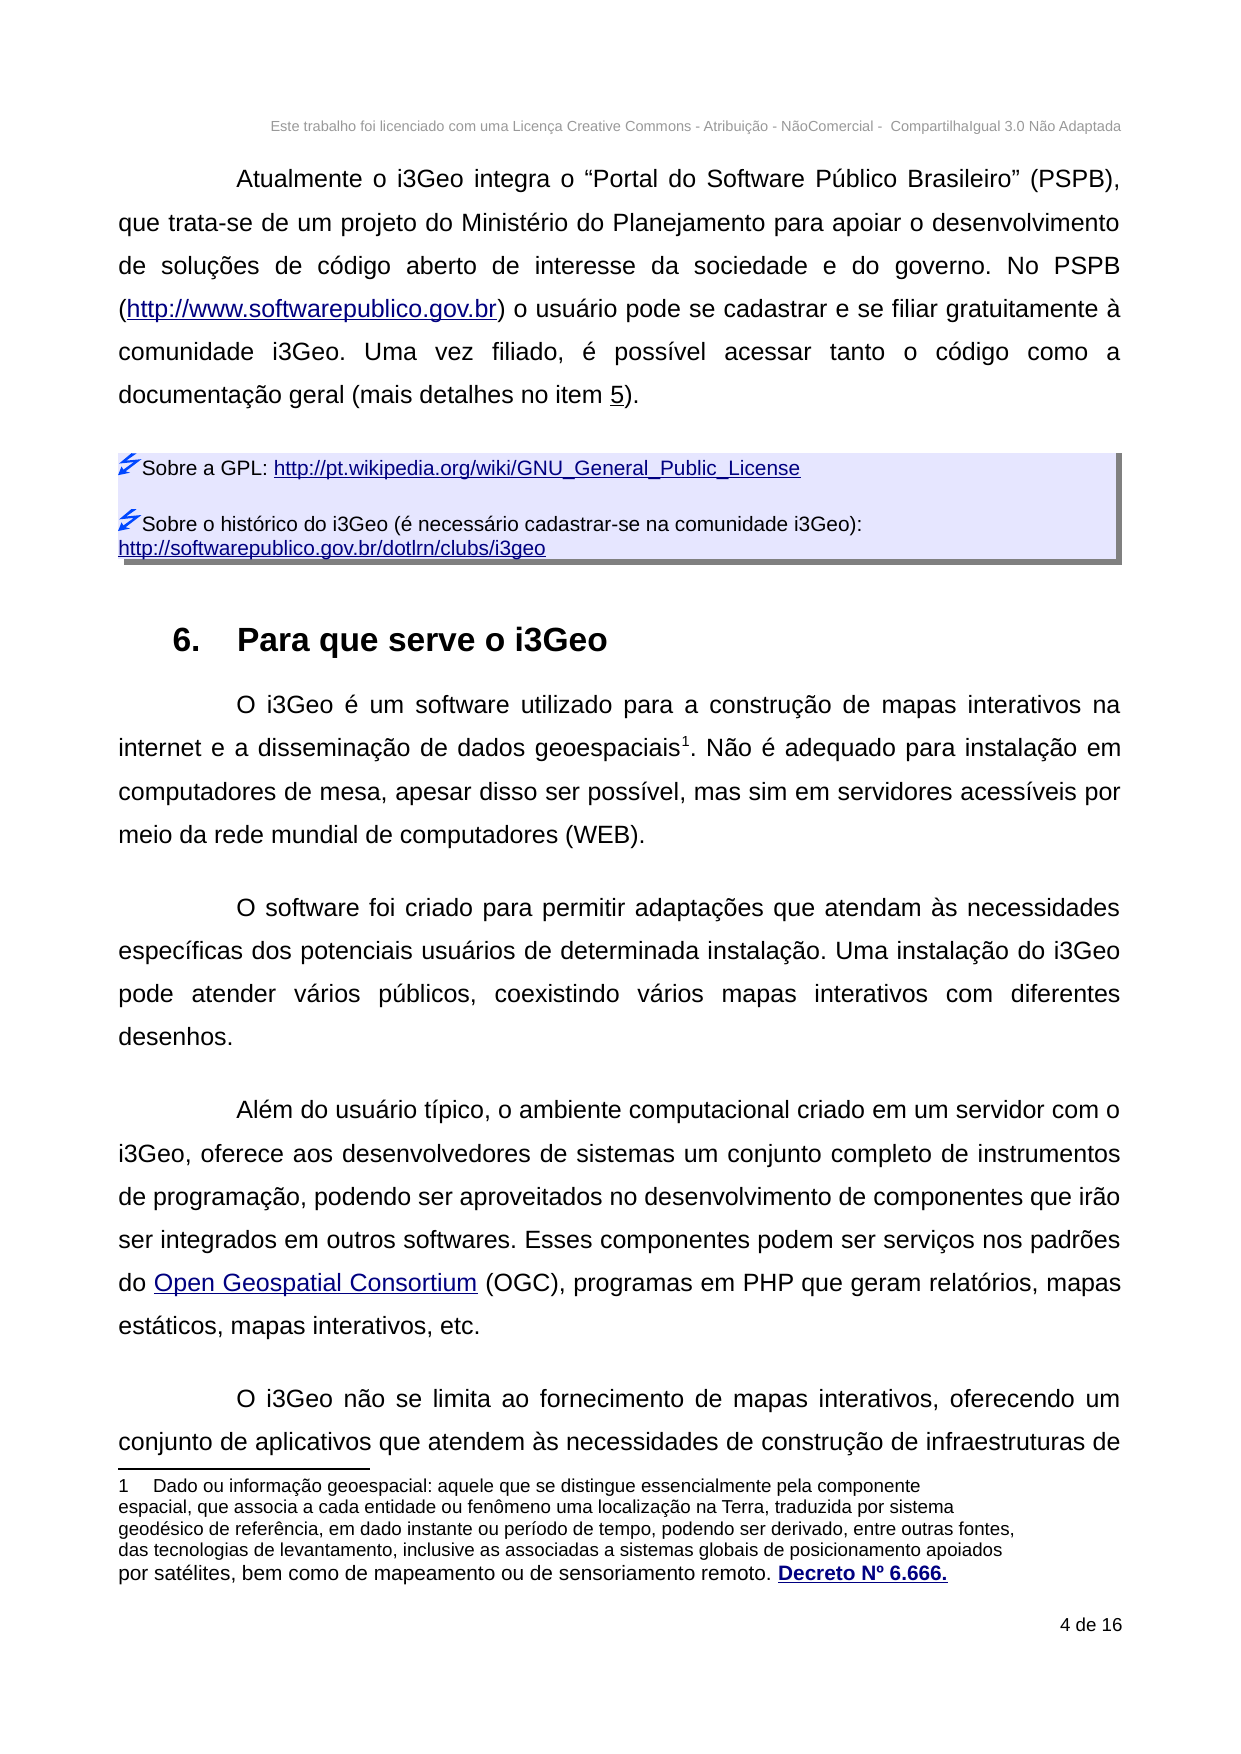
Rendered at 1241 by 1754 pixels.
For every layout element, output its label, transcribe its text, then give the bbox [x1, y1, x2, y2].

text espacial, que associa a cada entidade ou fenômeno uma localização na Terra, traduzida por sistema [118, 1496, 1122, 1518]
subtitle Para que serve o i3Geo [163, 620, 1077, 658]
text Sobre a GPL: http://pt.wikipedia.org/wiki/GNU_General_Public_License [118, 453, 1116, 479]
text por satélites, bem como de mapeamento ou de sensoriamento remoto. Decreto Nº 6.666. [118, 1561, 1122, 1585]
text O software foi criado para permitir adaptações que atendam às necessidades específicas dos potenciais usuários de determinada instalação. Uma instalação do i3Geo pode atender vários públicos, coexistindo vários mapas interativos com diferentes desenhos. [118, 893, 1122, 1051]
text Sobre o histórico do i3Geo (é necessário cadastrar-se na comunidade i3Geo): http://softwarepublico.gov.br/dotlrn/clubs/i3geo [118, 509, 1116, 559]
text O i3Geo não se limita ao fornecimento de mapas interativos, oferecendo um conjunto de aplicativos que atendem às necessidades de construção de infraestruturas de [118, 1384, 1122, 1456]
text das tecnologias de levantamento, inclusive as associadas a sistemas globais de posicionamento apoiados [118, 1539, 1122, 1561]
text Além do usuário típico, o ambiente computacional criado em um servidor com o i3Geo, oferece aos desenvolvedores de sistemas um conjunto completo de instrumentos de programação, podendo ser aproveitados no desenvolvimento de componentes que irão ser integrados em outros softwares. Esses componentes podem ser serviços nos padrões do Open Geospatial Consortium (OGC), programas em PHP que geram relatórios, mapas estáticos, mapas interativos, etc. [118, 1095, 1122, 1340]
text Dado ou informação geoespacial: aquele que se distingue essencialmente pela componente [118, 1474, 1122, 1496]
text Atualmente o i3Geo integra o “Portal do Software Público Brasileiro” (PSPB), que trata-se de um projeto do Ministério do Planejamento para apoiar o desenvolvimento de soluções de código aberto de interesse da sociedade e do governo. No PSPB (http://www.softwarepublico.gov.br) o usuário pode se cadastrar e se filiar gratuitamente à comunidade i3Geo. Uma vez filiado, é possível acessar tanto o código como a documentação geral (mais detalhes no item 5). [118, 164, 1122, 409]
text O i3Geo é um software utilizado para a construção de mapas interativos na internet e a disseminação de dados geoespaciais. Não é adequado para instalação em computadores de mesa, apesar disso ser possível, mas sim em servidores acessíveis por meio da rede mundial de computadores (WEB). [118, 690, 1122, 848]
text geodésico de referência, em dado instante ou período de tempo, podendo ser derivado, entre outras fontes, [118, 1518, 1122, 1539]
